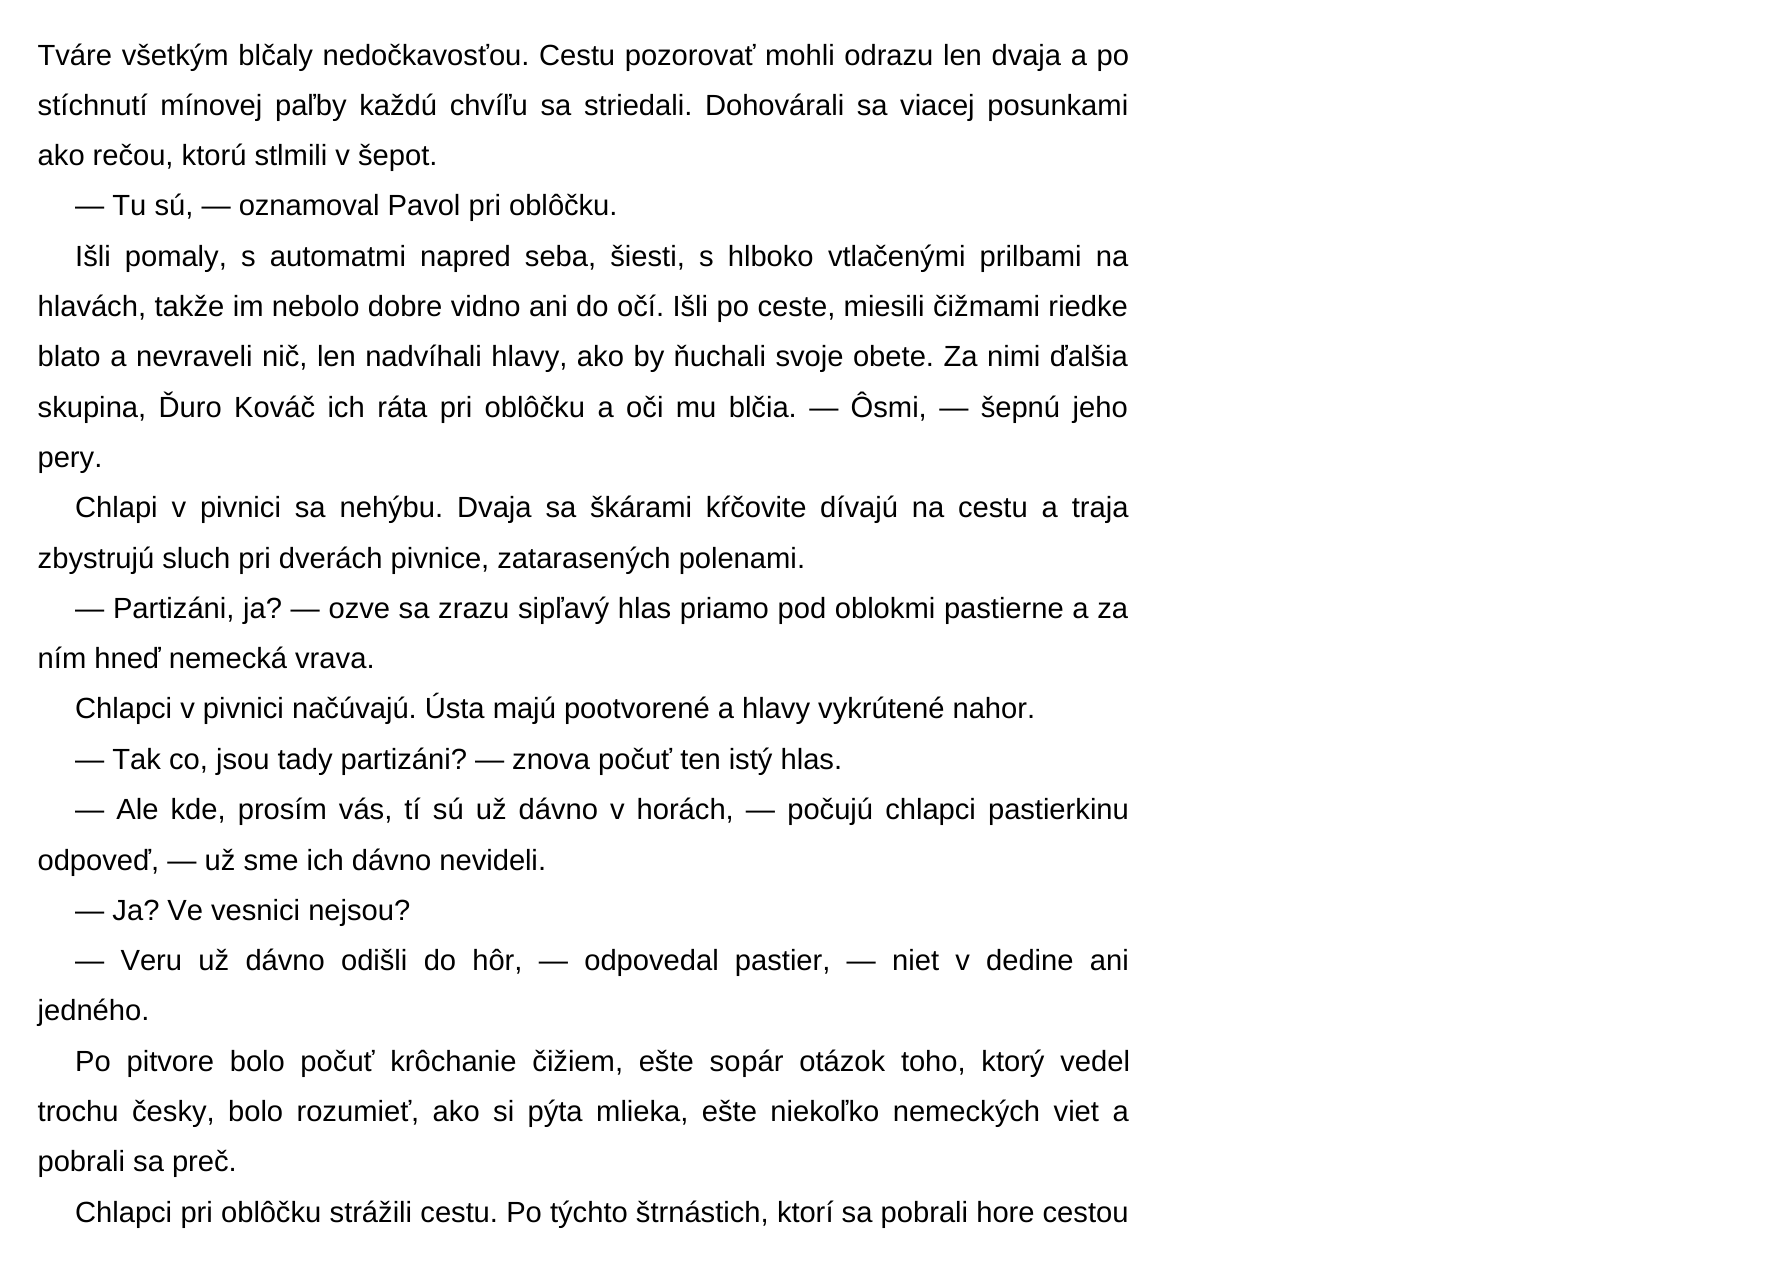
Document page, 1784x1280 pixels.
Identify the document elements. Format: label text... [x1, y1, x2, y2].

text Tváre všetkým blčaly nedočkavosťou. Cestu pozorovať mohli odrazu len dvaja a po stíchnutí mínovej paľby každú chvíľu sa striedali. Dohovárali sa viacej posunkami ako rečou, ktorú stlmili v šepot. [37, 37, 1130, 172]
text Chlapci pri oblôčku strážili cestu. Po týchto štrnástich, ktorí sa pobrali hore cestou [37, 1195, 1130, 1228]
text — Partizáni, ja? — ozve sa zrazu sipľavý hlas priamo pod oblokmi pastierne a za ním hneď nemecká vrava. [37, 591, 1130, 675]
text — Tu sú, — oznamoval Pavol pri oblôčku. [37, 188, 1130, 222]
text Chlapi v pivnici sa nehýbu. Dvaja sa škárami kŕčovite dívajú na cestu a traja zbystrujú sluch pri dverách pivnice, zatarasených polenami. [37, 490, 1130, 574]
text Po pitvore bolo počuť krôchanie čižiem, ešte sopár otázok toho, ktorý vedel trochu česky, bolo rozumieť, ako si pýta mlieka, ešte niekoľko nemeckých viet a pobrali sa preč. [37, 1044, 1130, 1178]
text — Ale kde, prosím vás, tí sú už dávno v horách, — počujú chlapci pastierkinu odpoveď, — už sme ich dávno nevideli. [37, 792, 1130, 876]
text Išli pomaly, s automatmi napred seba, šiesti, s hlboko vtlačenými prilbami na hlavách, takže im nebolo dobre vidno ani do očí. Išli po ceste, miesili čižmami riedke blato a nevraveli nič, len nadvíhali hlavy, ako by ňuchali svoje obete. Za nimi ďalšia skupina, Ďuro Kováč ich ráta pri oblôčku a oči mu blčia. — Ôsmi, — šepnú jeho pery. [37, 239, 1130, 473]
text — Ja? Ve vesnici nejsou? [37, 893, 1130, 926]
text Chlapci v pivnici načúvajú. Ústa majú pootvorené a hlavy vykrútené nahor. [37, 692, 1130, 725]
text — Tak co, jsou tady partizáni? — znova počuť ten istý hlas. [37, 742, 1130, 775]
text — Veru už dávno odišli do hôr, — odpovedal pastier, — niet v dedine ani jedného. [37, 943, 1130, 1027]
